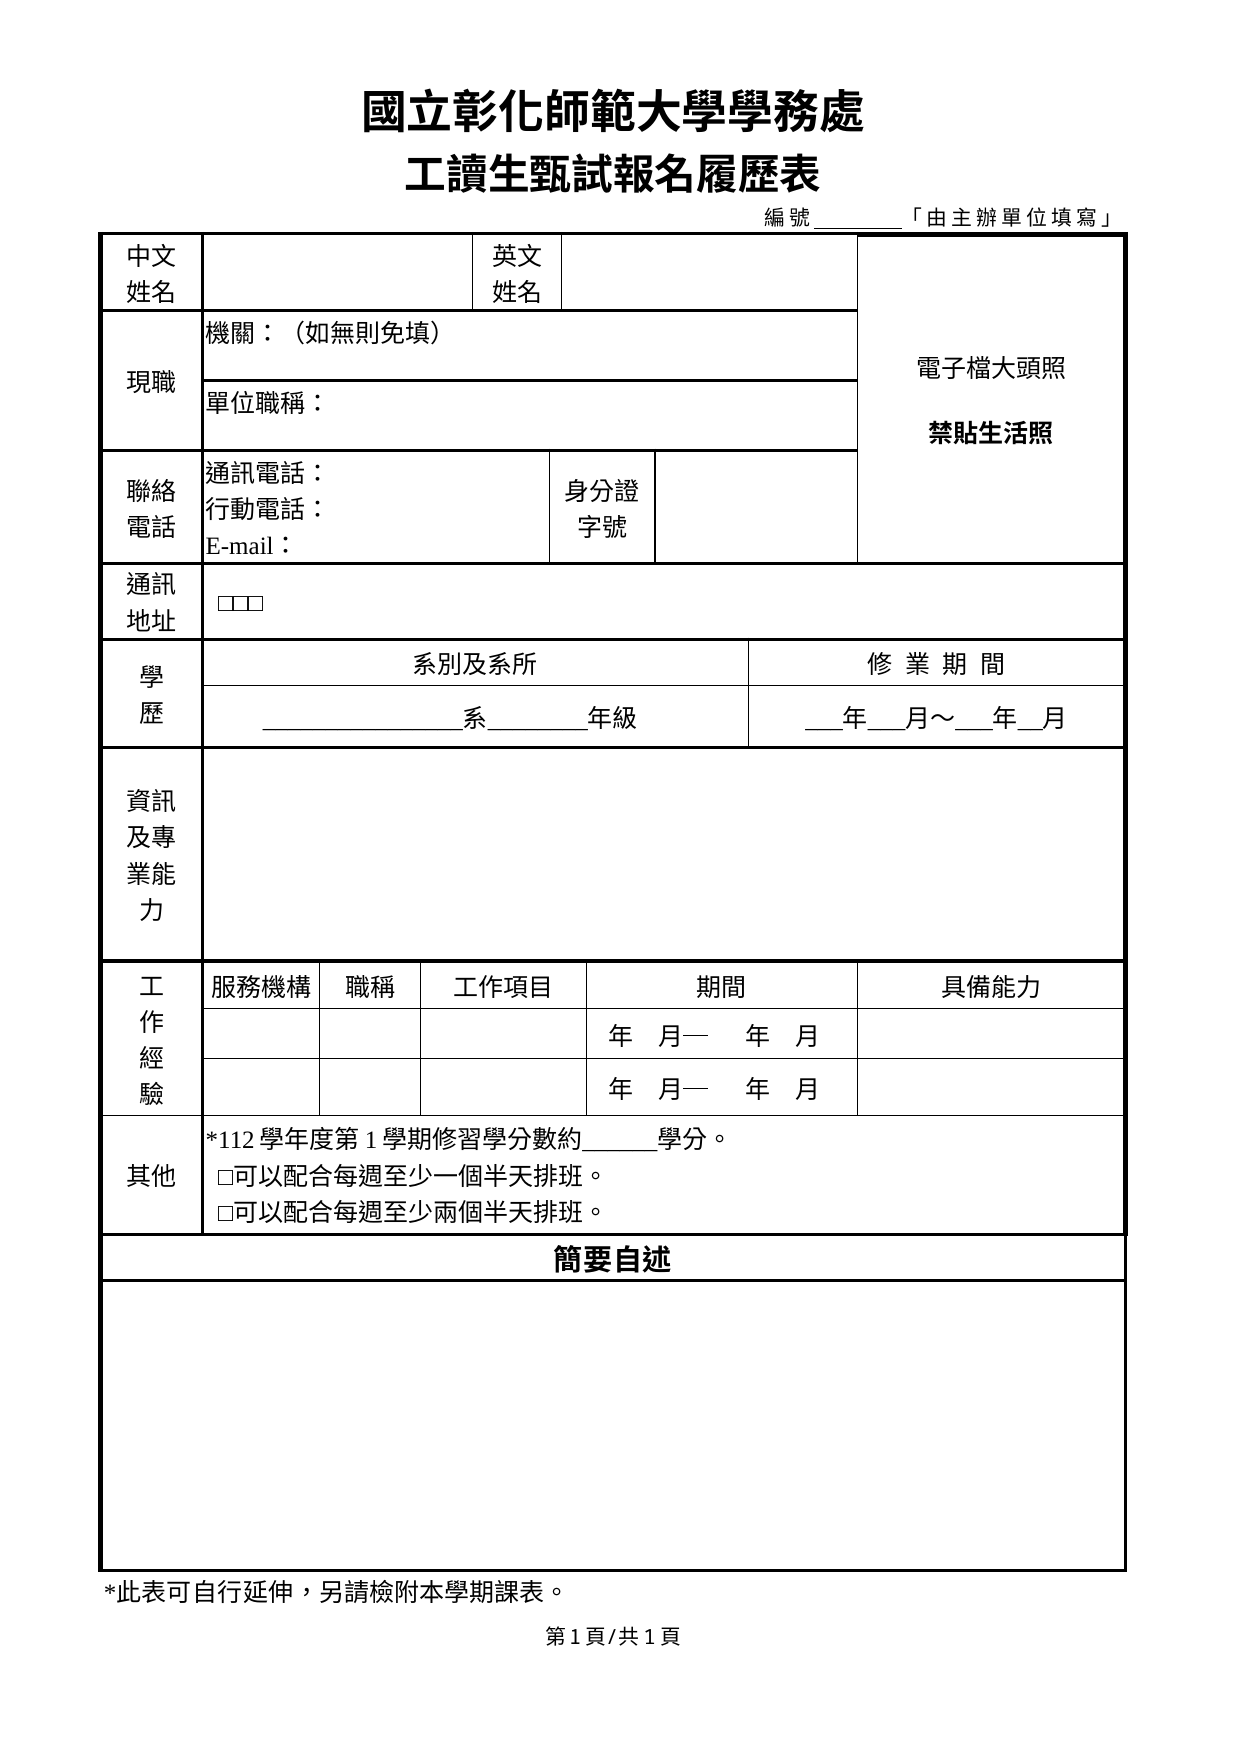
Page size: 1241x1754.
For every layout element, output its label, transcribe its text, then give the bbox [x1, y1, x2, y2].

table_cell 通訊 地址 [103, 565, 201, 637]
table_cell [204, 1059, 319, 1115]
table_cell [858, 1009, 1123, 1058]
table_cell 現職 [103, 312, 201, 448]
table_cell 年 月─ 年 月 [587, 1059, 857, 1115]
table_cell ___年___月～___年__月 [749, 686, 1123, 746]
table_cell [320, 1009, 420, 1058]
table_header 電子檔大頭照 禁貼生活照 [858, 237, 1123, 562]
table_cell 修 業 期 間 [749, 641, 1123, 685]
table_cell 期間 [587, 963, 857, 1008]
table_cell [320, 1059, 420, 1115]
table_cell 機關：（如無則免填） [204, 312, 857, 379]
table_cell 通訊電話： 行動電話： E-mail： [204, 452, 549, 562]
table_cell 具備能力 [858, 963, 1123, 1008]
table_cell 工 作 經 驗 [103, 963, 201, 1115]
table_cell 單位職稱： [204, 382, 857, 448]
table_cell 資訊及專業能力 [103, 749, 201, 959]
table_cell 學 歷 [103, 641, 201, 746]
table_cell 年 月─ 年 月 [587, 1009, 857, 1058]
table_cell ________________系________年級 [204, 686, 748, 746]
table_cell [204, 749, 1123, 959]
table_header 中文 姓名 [103, 235, 201, 309]
table_cell [858, 1059, 1123, 1115]
table_cell [421, 1009, 586, 1058]
table_cell 工作項目 [421, 963, 586, 1008]
table_cell 聯絡 電話 [103, 452, 201, 562]
table_cell 簡要自述 [103, 1236, 1124, 1278]
table_cell 其他 [103, 1116, 201, 1233]
table_cell □□□ [204, 565, 1123, 637]
table_cell [103, 1282, 1124, 1569]
text 工讀生甄試報名履歷表 [103, 141, 1122, 202]
table_header 英文 姓名 [473, 235, 561, 309]
table_cell [421, 1059, 586, 1115]
table_cell 系別及系所 [204, 641, 748, 685]
table_cell 身分證 字號 [550, 452, 654, 562]
table_cell [656, 452, 857, 562]
table_header [204, 235, 472, 309]
text 編號 「由主辦單位填寫」 [103, 202, 1122, 232]
table_header [562, 235, 857, 309]
table_cell 職稱 [320, 963, 420, 1008]
table_cell *112學年度第1學期修習學分數約______學分。 □可以配合每週至少一個半天排班。 □可以配合每週至少兩個半天排班。 [204, 1116, 1123, 1233]
text *此表可自行延伸，另請檢附本學期課表。 [103, 1572, 1122, 1608]
table_cell [204, 1009, 319, 1058]
text 國立彰化師範大學學務處 [103, 75, 1122, 141]
table_cell 服務機構 [204, 963, 319, 1008]
